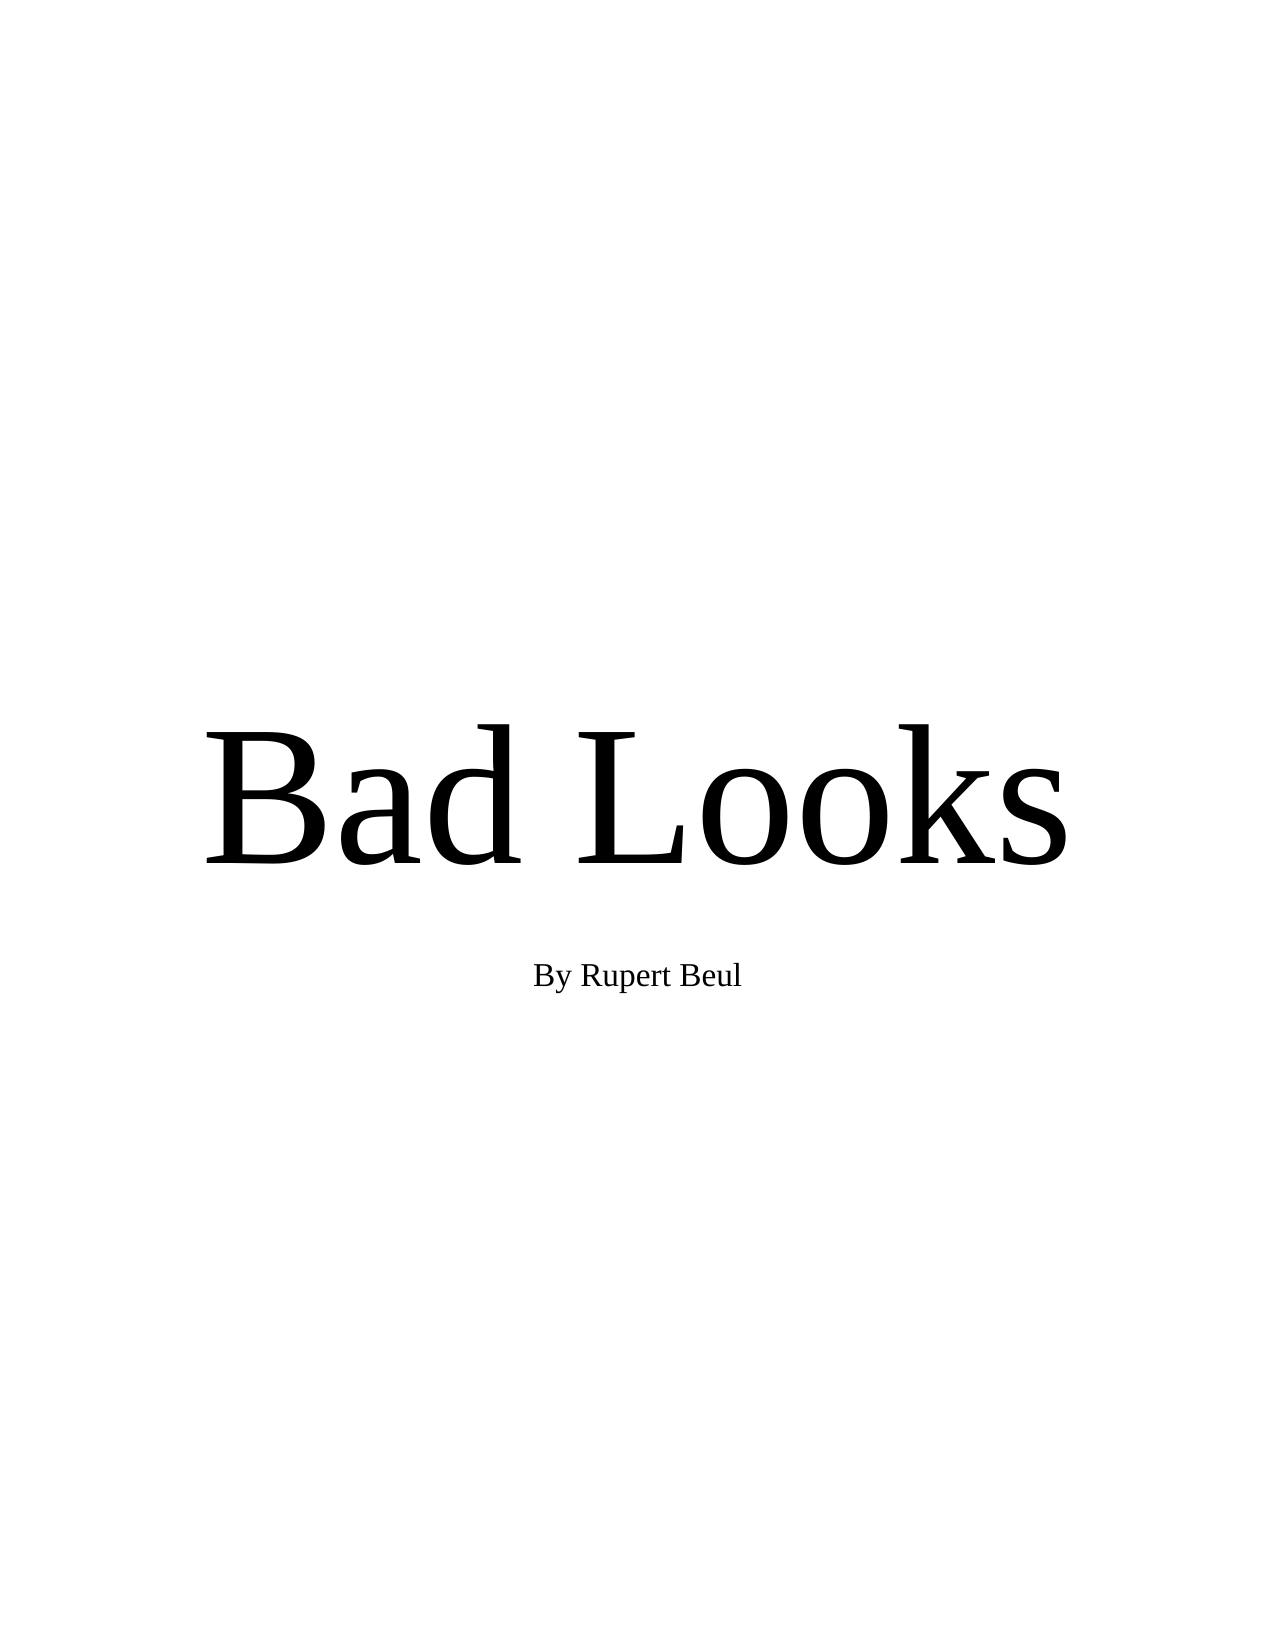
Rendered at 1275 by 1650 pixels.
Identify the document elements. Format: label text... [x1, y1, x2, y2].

text Bad Looks [118, 676, 1157, 906]
text By Rupert Beul [118, 955, 1157, 994]
